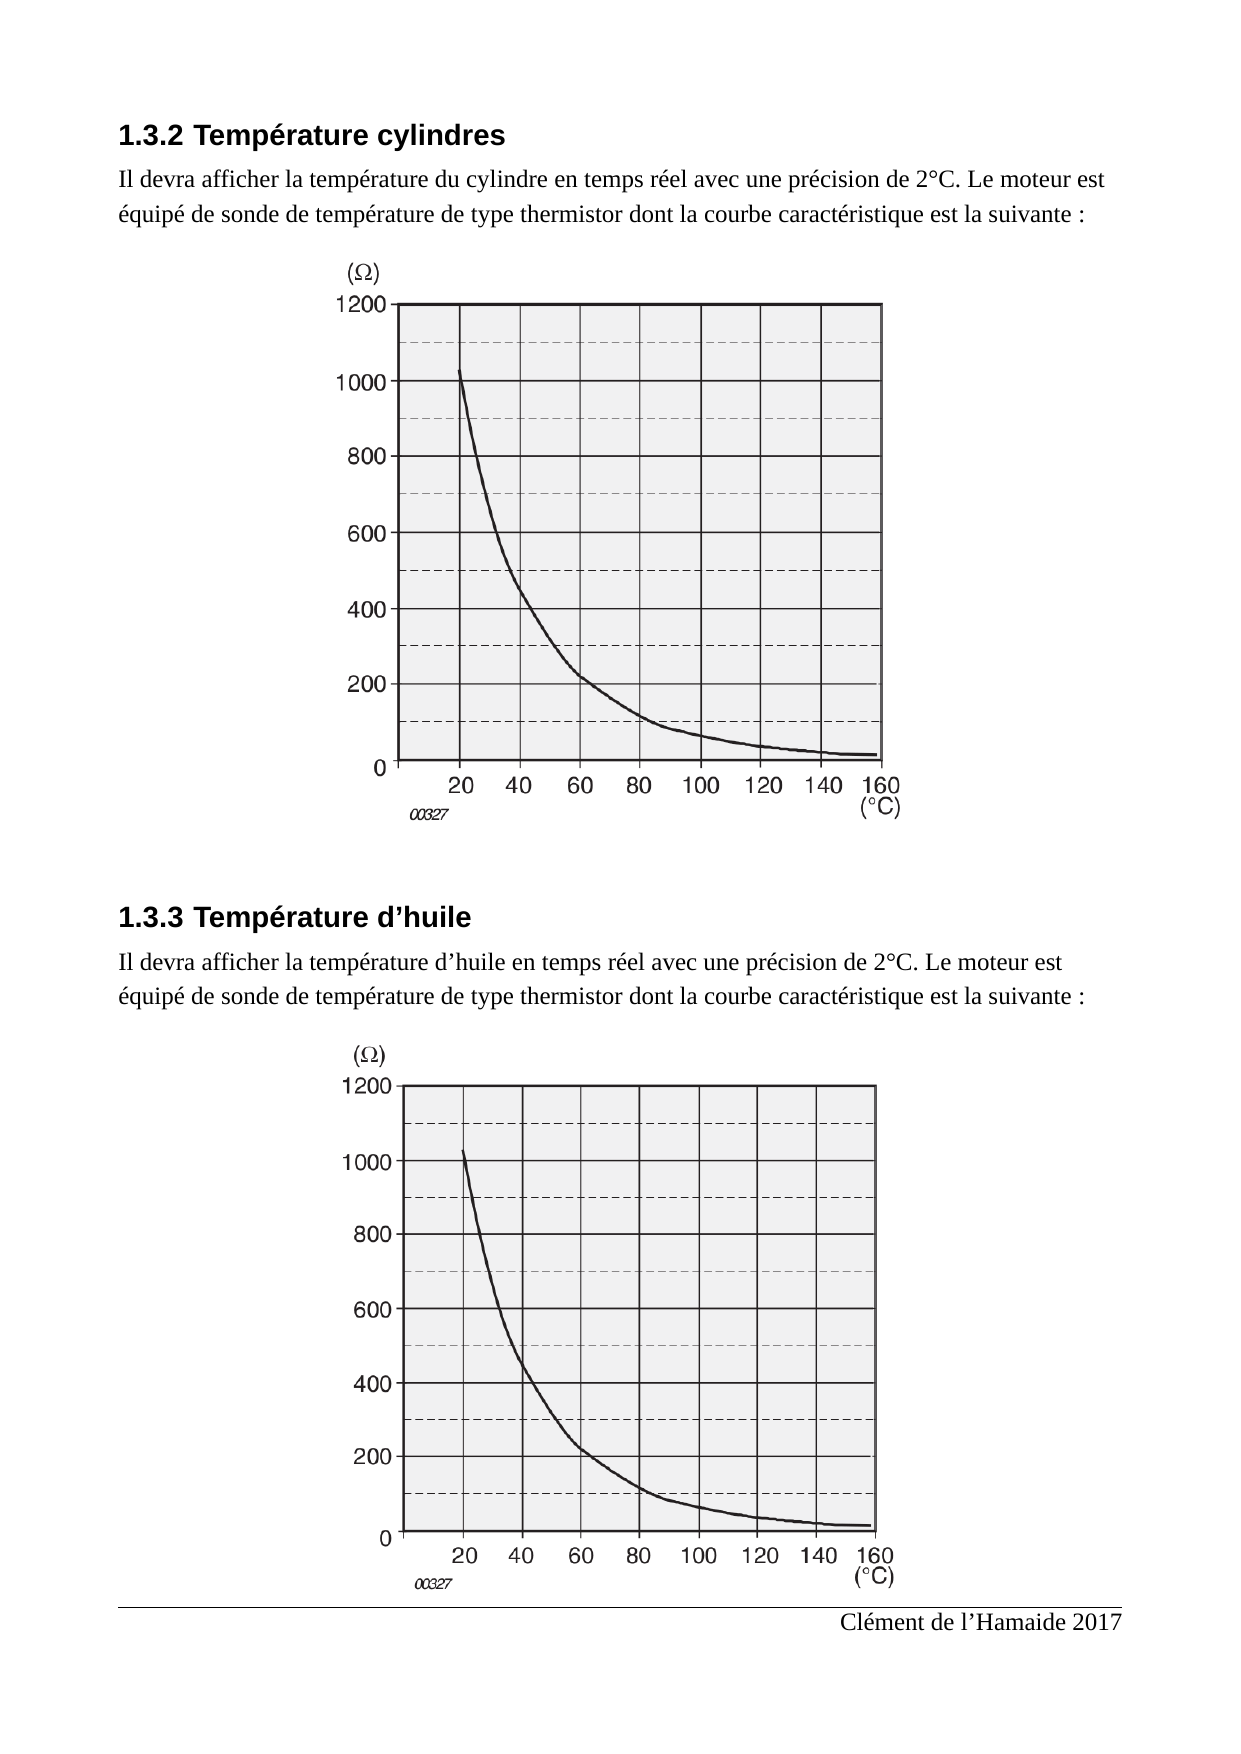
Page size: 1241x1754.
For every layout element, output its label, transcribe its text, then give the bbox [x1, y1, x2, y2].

subtitle Température d’huile [118, 900, 1122, 934]
text Il devra afficher la température du cylindre en temps réel avec une précision de 2°C. Le moteur est équipé de sonde de température de type thermistor dont la courbe caractéristique est la suivante : [118, 164, 1122, 228]
picture [325, 1030, 915, 1605]
picture [318, 247, 922, 836]
subtitle Température cylindres [118, 118, 1122, 152]
text Il devra afficher la température d’huile en temps réel avec une précision de 2°C. Le moteur est équipé de sonde de température de type thermistor dont la courbe caractéristique est la suivante : [118, 947, 1122, 1010]
